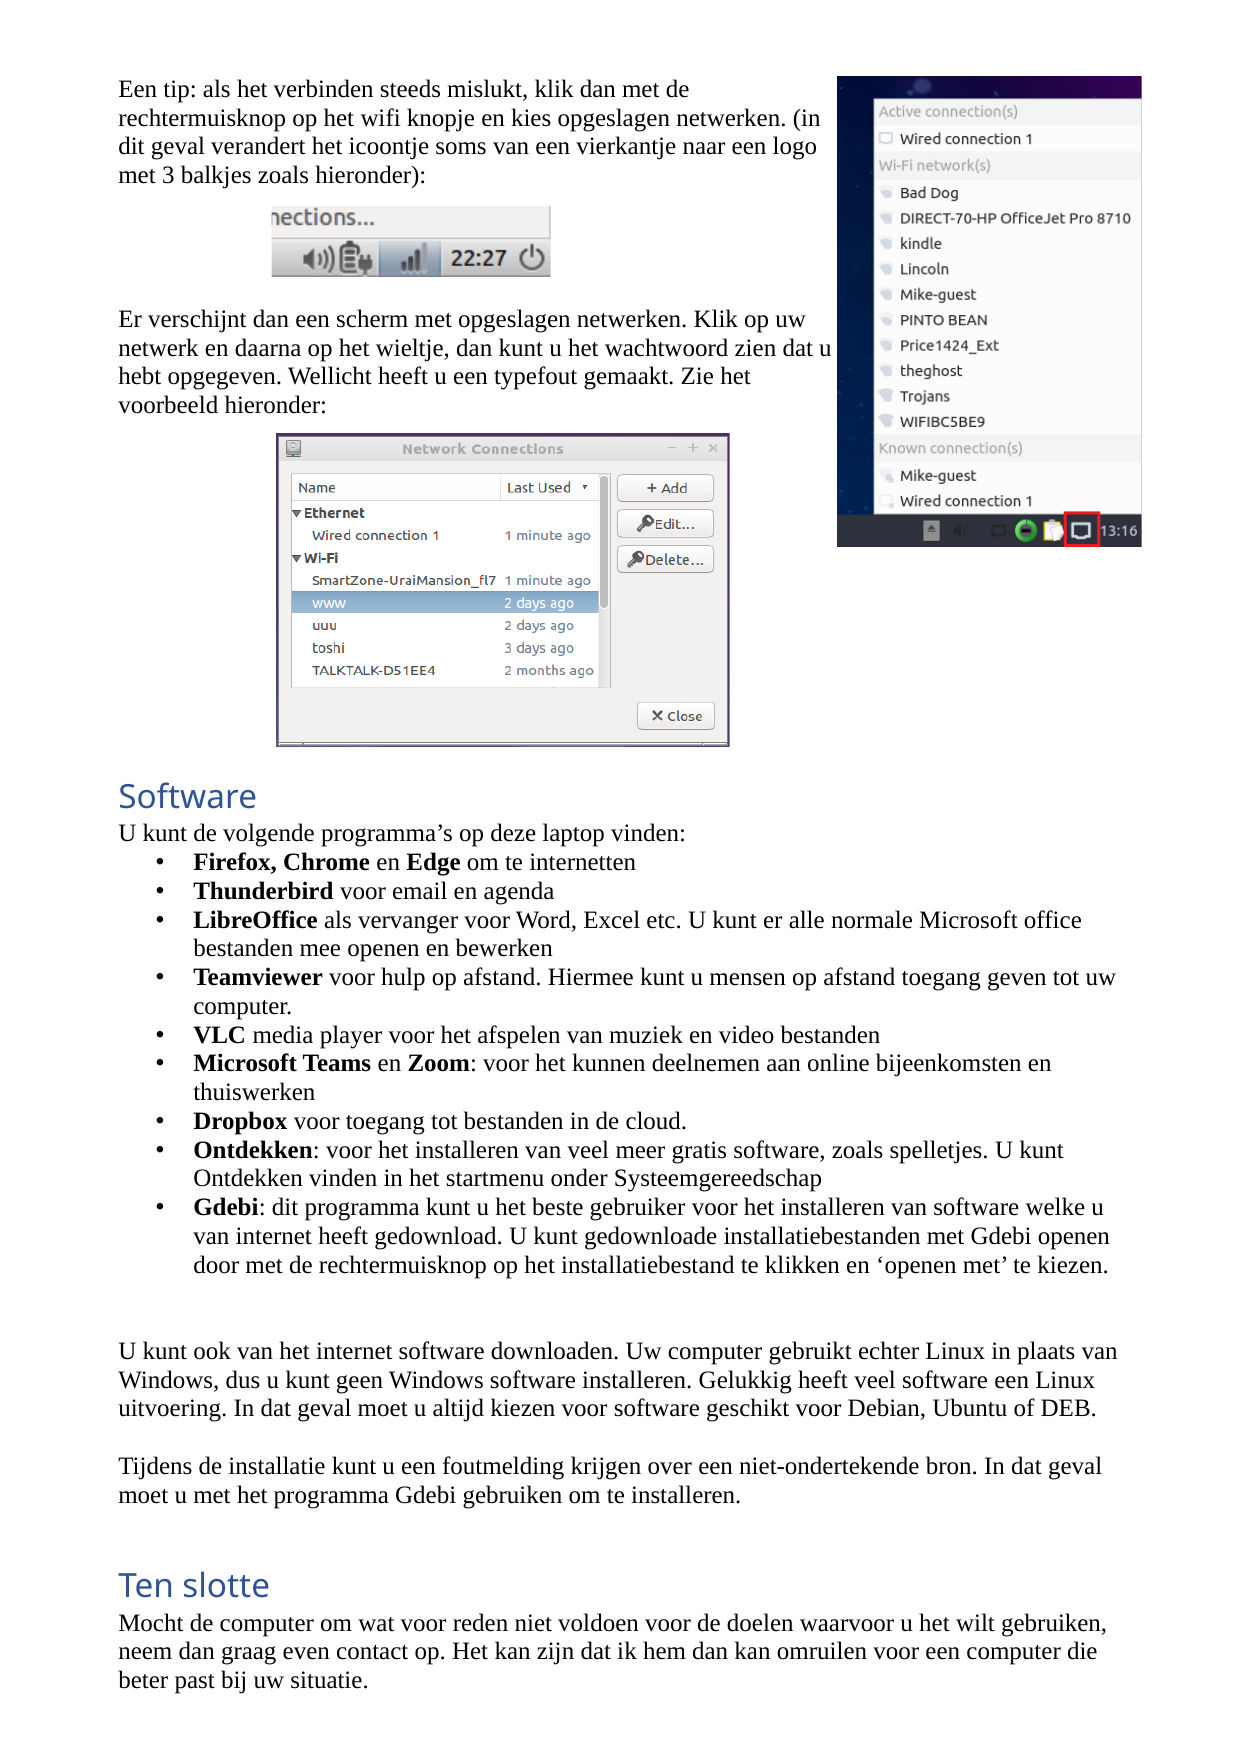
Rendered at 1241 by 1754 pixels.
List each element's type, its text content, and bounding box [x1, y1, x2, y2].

picture [271, 206, 551, 277]
list Gdebi: dit programma kunt u het beste gebruiker voor het installeren van software welke u van internet heeft gedownload. U kunt gedownloade installatiebestanden met Gdebi openen door met de rechtermuisknop op het installatiebestand te klikken en ‘openen met’ te kiezen. [156, 1192, 1122, 1278]
text Mocht de computer om wat voor reden niet voldoen voor de doelen waarvoor u het wilt gebruiken, neem dan graag even contact op. Het kan zijn dat ik hem dan kan omruilen voor een computer die beter past bij uw situatie. [118, 1608, 1122, 1694]
list Microsoft Teams en Zoom: voor het kunnen deelnemen aan online bijeenkomsten en thuiswerken [156, 1048, 1122, 1106]
list Ontdekken: voor het installeren van veel meer gratis software, zoals spelletjes. U kunt Ontdekken vinden in het startmenu onder Systeemgereedschap [156, 1135, 1122, 1192]
text Tijdens de installatie kunt u een foutmelding krijgen over een niet-ondertekende bron. In dat geval moet u met het programma Gdebi gebruiken om te installeren. [118, 1451, 1122, 1508]
list LibreOffice als vervanger voor Word, Excel etc. U kunt er alle normale Microsoft office bestanden mee openen en bewerken [156, 905, 1122, 962]
text Er verschijnt dan een scherm met opgeslagen netwerken. Klik op uw netwerk en daarna op het wieltje, dan kunt u het wachtwoord zien dat u hebt opgegeven. Wellicht heeft u een typefout gemaakt. Zie het voorbeeld hieronder: [118, 304, 837, 419]
list Dropbox voor toegang tot bestanden in de cloud. [156, 1106, 1122, 1135]
picture [837, 76, 1142, 547]
list Teamviewer voor hulp op afstand. Hiermee kunt u mensen op afstand toegang geven tot uw computer. [156, 962, 1122, 1020]
text Een tip: als het verbinden steeds mislukt, klik dan met de rechtermuisknop op het wifi knopje en kies opgeslagen netwerken. (in dit geval verandert het icoontje soms van een vierkantje naar een logo met 3 balkjes zoals hieronder): [118, 74, 1122, 189]
subtitle Ten slotte [118, 1562, 1122, 1608]
text U kunt de volgende programma’s op deze laptop vinden: [118, 818, 1122, 847]
list Thunderbird voor email en agenda [156, 876, 1122, 905]
list Firefox, Chrome en Edge om te internetten [156, 847, 1122, 876]
subtitle Software [118, 773, 1122, 818]
list VLC media player voor het afspelen van muziek en video bestanden [156, 1020, 1122, 1048]
picture [276, 433, 730, 747]
text U kunt ook van het internet software downloaden. Uw computer gebruikt echter Linux in plaats van Windows, dus u kunt geen Windows software installeren. Gelukkig heeft veel software een Linux uitvoering. In dat geval moet u altijd kiezen voor software geschikt voor Debian, Ubuntu of DEB. [118, 1336, 1122, 1422]
